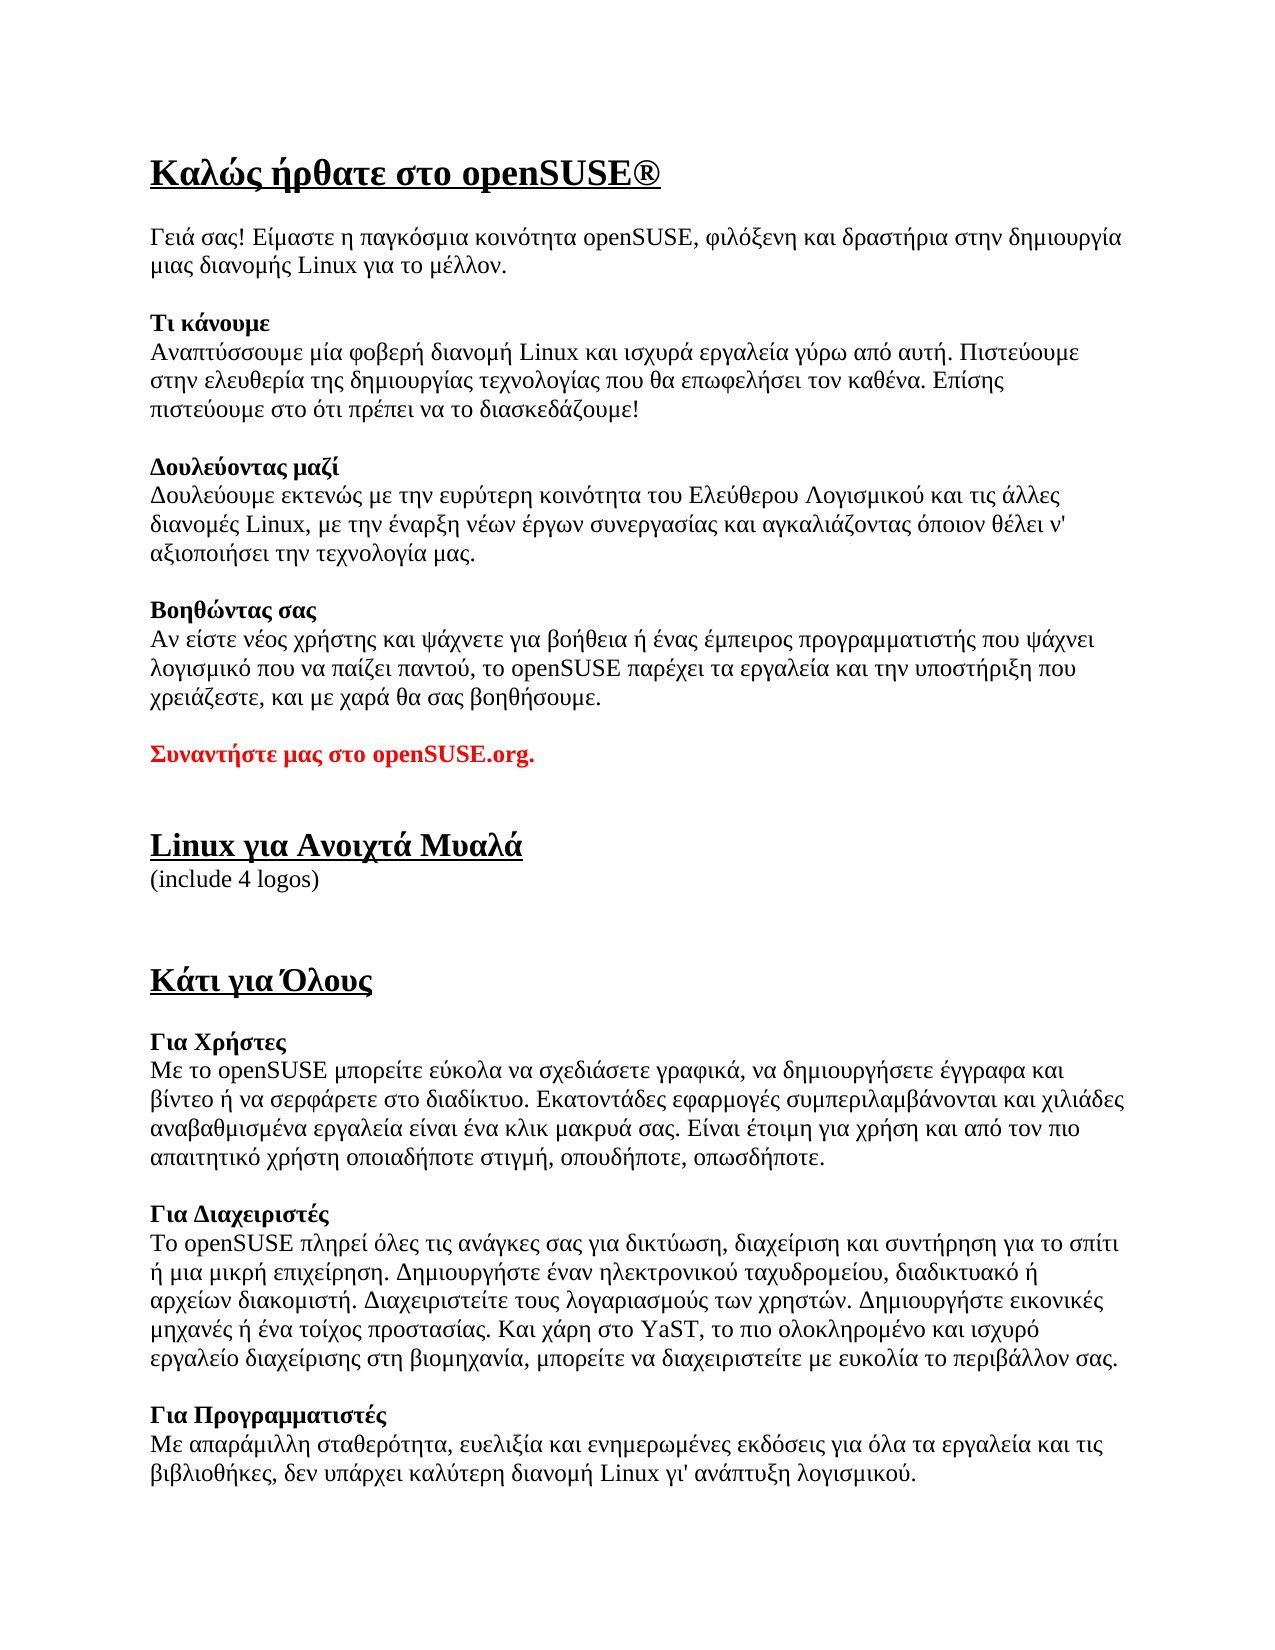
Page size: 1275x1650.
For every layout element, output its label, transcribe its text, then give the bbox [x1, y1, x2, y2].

text Αν είστε νέος χρήστης και ψάχνετε για βοήθεια ή ένας έμπειρος προγραμματιστής που ψάχνει λογισμικό που να παίζει παντού, το openSUSE παρέχει τα εργαλεία και την υποστήριξη που χρειάζεστε, και με χαρά θα σας βοηθήσουμε. [150, 624, 1125, 711]
text Βοηθώντας σας [150, 596, 1125, 624]
text Για Χρήστες [150, 1027, 1125, 1056]
text Linux για Ανοιχτά Μυαλά [150, 826, 1125, 864]
text Με απαράμιλλη σταθερότητα, ευελιξία και ενημερωμένες εκδόσεις για όλα τα εργαλεία και τις βιβλιοθήκες, δεν υπάρχει καλύτερη διανομή Linux γι' ανάπτυξη λογισμικού. [150, 1429, 1125, 1487]
text Για Διαχειριστές [150, 1199, 1125, 1228]
text Αναπτύσσουμε μία φοβερή διανομή Linux και ισχυρά εργαλεία γύρω από αυτή. Πιστεύουμε στην ελευθερία της δημιουργίας τεχνολογίας που θα επωφελήσει τον καθένα. Επίσης πιστεύουμε στο ότι πρέπει να το διασκεδάζουμε! [150, 337, 1125, 423]
text Γειά σας! Είμαστε η παγκόσμια κοινότητα openSUSE, φιλόξενη και δραστήρια στην δημιουργία μιας διανομής Linux για το μέλλον. [150, 222, 1125, 279]
text Τι κάνουμε [150, 308, 1125, 337]
text Το openSUSE πληρεί όλες τις ανάγκες σας για δικτύωση, διαχείριση και συντήρηση για το σπίτι ή μια μικρή επιχείρηση. Δημιουργήστε έναν ηλεκτρονικού ταχυδρομείου, διαδικτυακό ή αρχείων διακομιστή. Διαχειριστείτε τους λογαριασμούς των χρηστών. Δημιουργήστε εικονικές μηχανές ή ένα τοίχος προστασίας. Και χάρη στο YaST, το πιο ολοκληρομένο και ισχυρό εργαλείο διαχείρισης στη βιομηχανία, μπορείτε να διαχειριστείτε με ευκολία το περιβάλλον σας. [150, 1228, 1125, 1372]
text Δουλεύοντας μαζί [150, 452, 1125, 481]
text Συναντήστε μας στο openSUSE.org. [150, 739, 1125, 768]
text Για Προγραμματιστές [150, 1401, 1125, 1429]
text Κάτι για Όλους [150, 960, 1125, 998]
text Καλώς ήρθατε στο openSUSE® [150, 150, 1125, 193]
text (include 4 logos) [150, 864, 1125, 893]
text Δουλεύουμε εκτενώς με την ευρύτερη κοινότητα του Ελεύθερου Λογισμικού και τις άλλες διανομές Linux, με την έναρξη νέων έργων συνεργασίας και αγκαλιάζοντας όποιον θέλει ν' αξιοποιήσει την τεχνολογία μας. [150, 481, 1125, 567]
text Με το openSUSE μπορείτε εύκολα να σχεδιάσετε γραφικά, να δημιουργήσετε έγγραφα και βίντεο ή να σερφάρετε στο διαδίκτυο. Εκατοντάδες εφαρμογές συμπεριλαμβάνονται και χιλιάδες αναβαθμισμένα εργαλεία είναι ένα κλικ μακρυά σας. Είναι έτοιμη για χρήση και από τον πιο απαιτητικό χρήστη οποιαδήποτε στιγμή, οπουδήποτε, οπωσδήποτε. [150, 1056, 1125, 1171]
